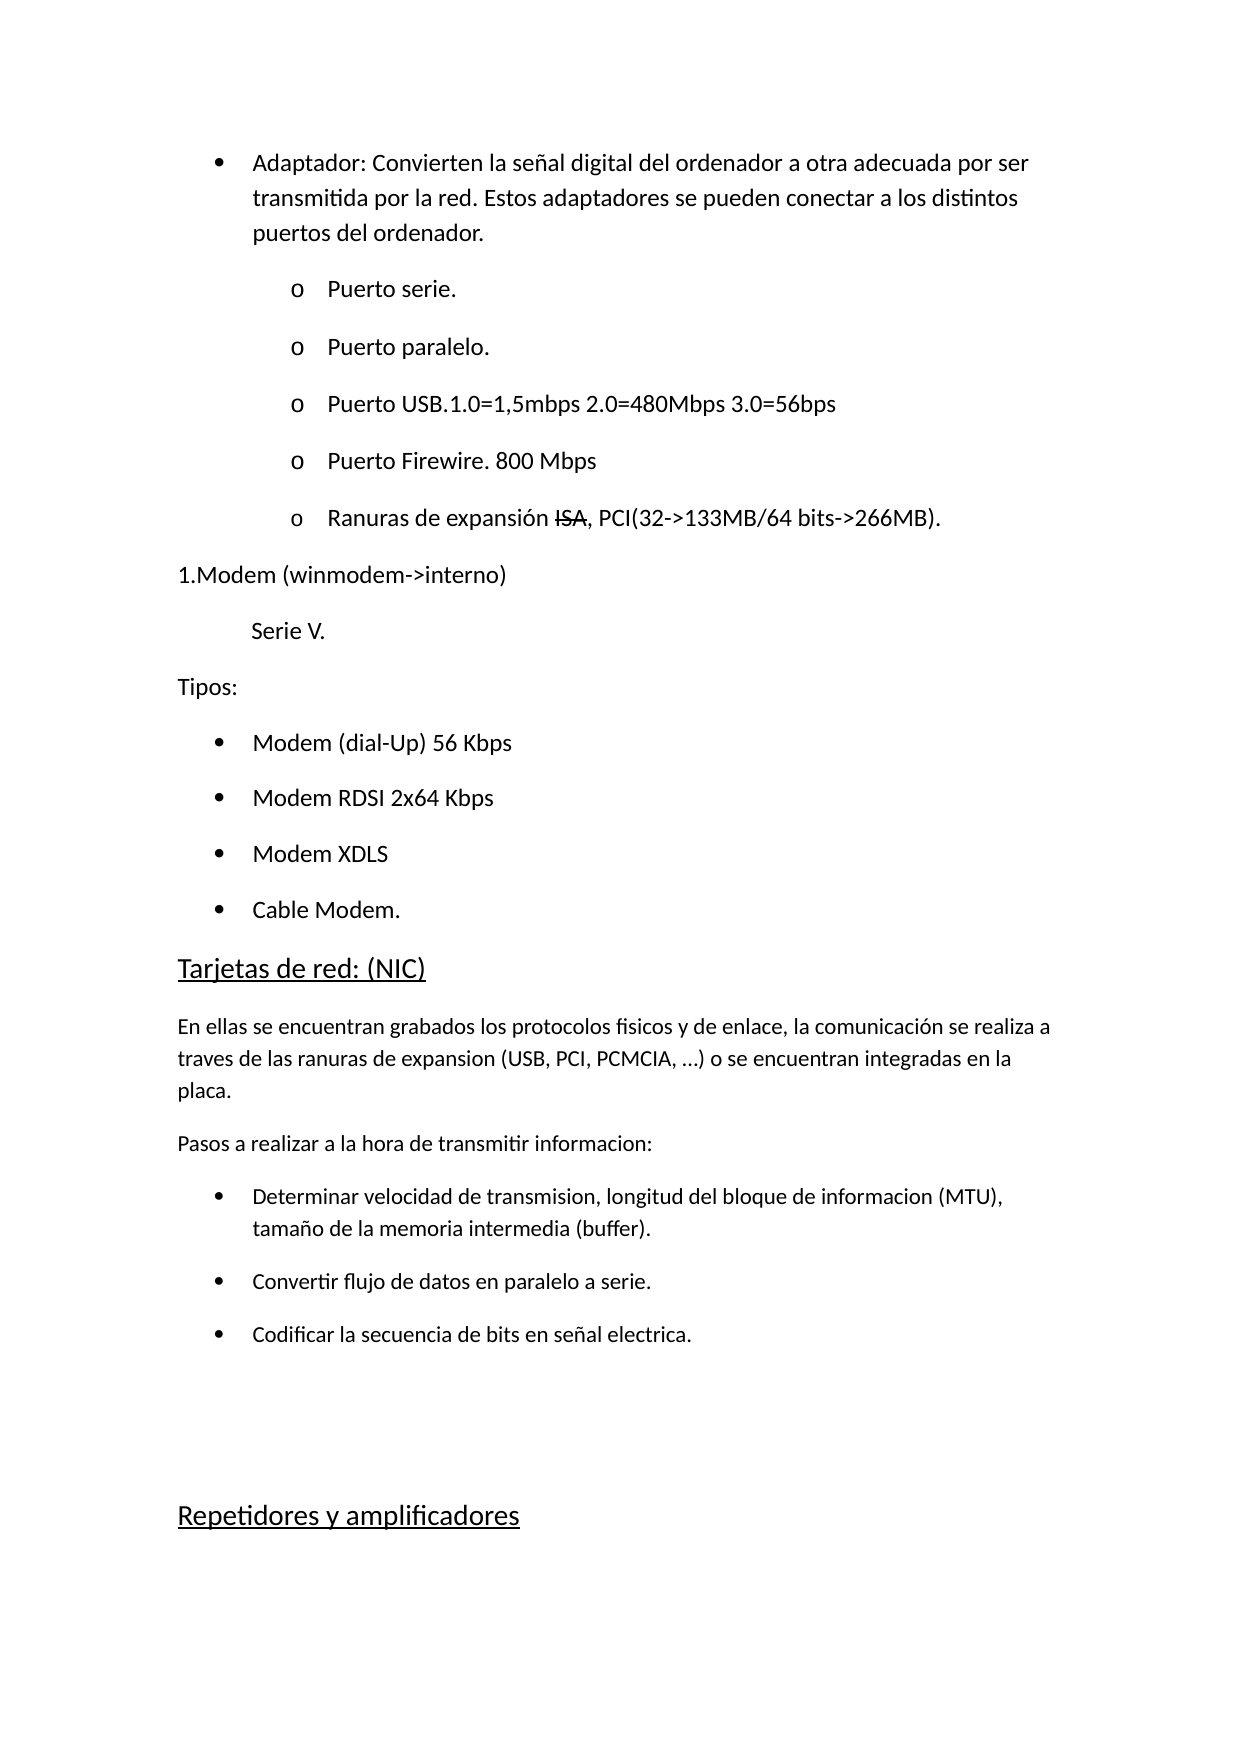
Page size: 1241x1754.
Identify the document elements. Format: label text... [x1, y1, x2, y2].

list Codificar la secuencia de bits en señal electrica. [215, 1320, 1063, 1348]
text Repetidores y amplificadores [177, 1497, 1063, 1533]
list Puerto Firewire. 800 Mbps [290, 445, 1063, 477]
list Convertir flujo de datos en paralelo a serie. [215, 1267, 1063, 1295]
text 1.Modem (winmodem->interno) [177, 559, 1063, 590]
text Tarjetas de red: (NIC) [177, 950, 1063, 986]
text Tipos: [177, 671, 1063, 701]
text Pasos a realizar a la hora de transmitir informacion: [177, 1129, 1063, 1157]
list Puerto USB.1.0=1,5mbps 2.0=480Mbps 3.0=56bps [290, 388, 1063, 420]
list Adaptador: Convierten la señal digital del ordenador a otra adecuada por ser transmitida por la red. Estos adaptadores se pueden conectar a los distintos puertos del ordenador. [215, 148, 1063, 248]
list Cable Modem. [215, 894, 1063, 925]
list Puerto serie. [290, 273, 1063, 305]
list Ranuras de expansión ISA, PCI(32->133MB/64 bits->266MB). [290, 503, 1063, 534]
text En ellas se encuentran grabados los protocolos fisicos y de enlace, la comunicación se realiza a traves de las ranuras de expansion (USB, PCI, PCMCIA, …) o se encuentran integradas en la placa. [177, 1012, 1063, 1104]
list Modem (dial-Up) 56 Kbps [215, 727, 1063, 757]
list Puerto paralelo. [290, 331, 1063, 362]
text Serie V. [177, 615, 1063, 646]
list Modem RDSI 2x64 Kbps [215, 782, 1063, 813]
list Modem XDLS [215, 838, 1063, 869]
list Determinar velocidad de transmision, longitud del bloque de informacion (MTU), tamaño de la memoria intermedia (buffer). [215, 1182, 1063, 1242]
